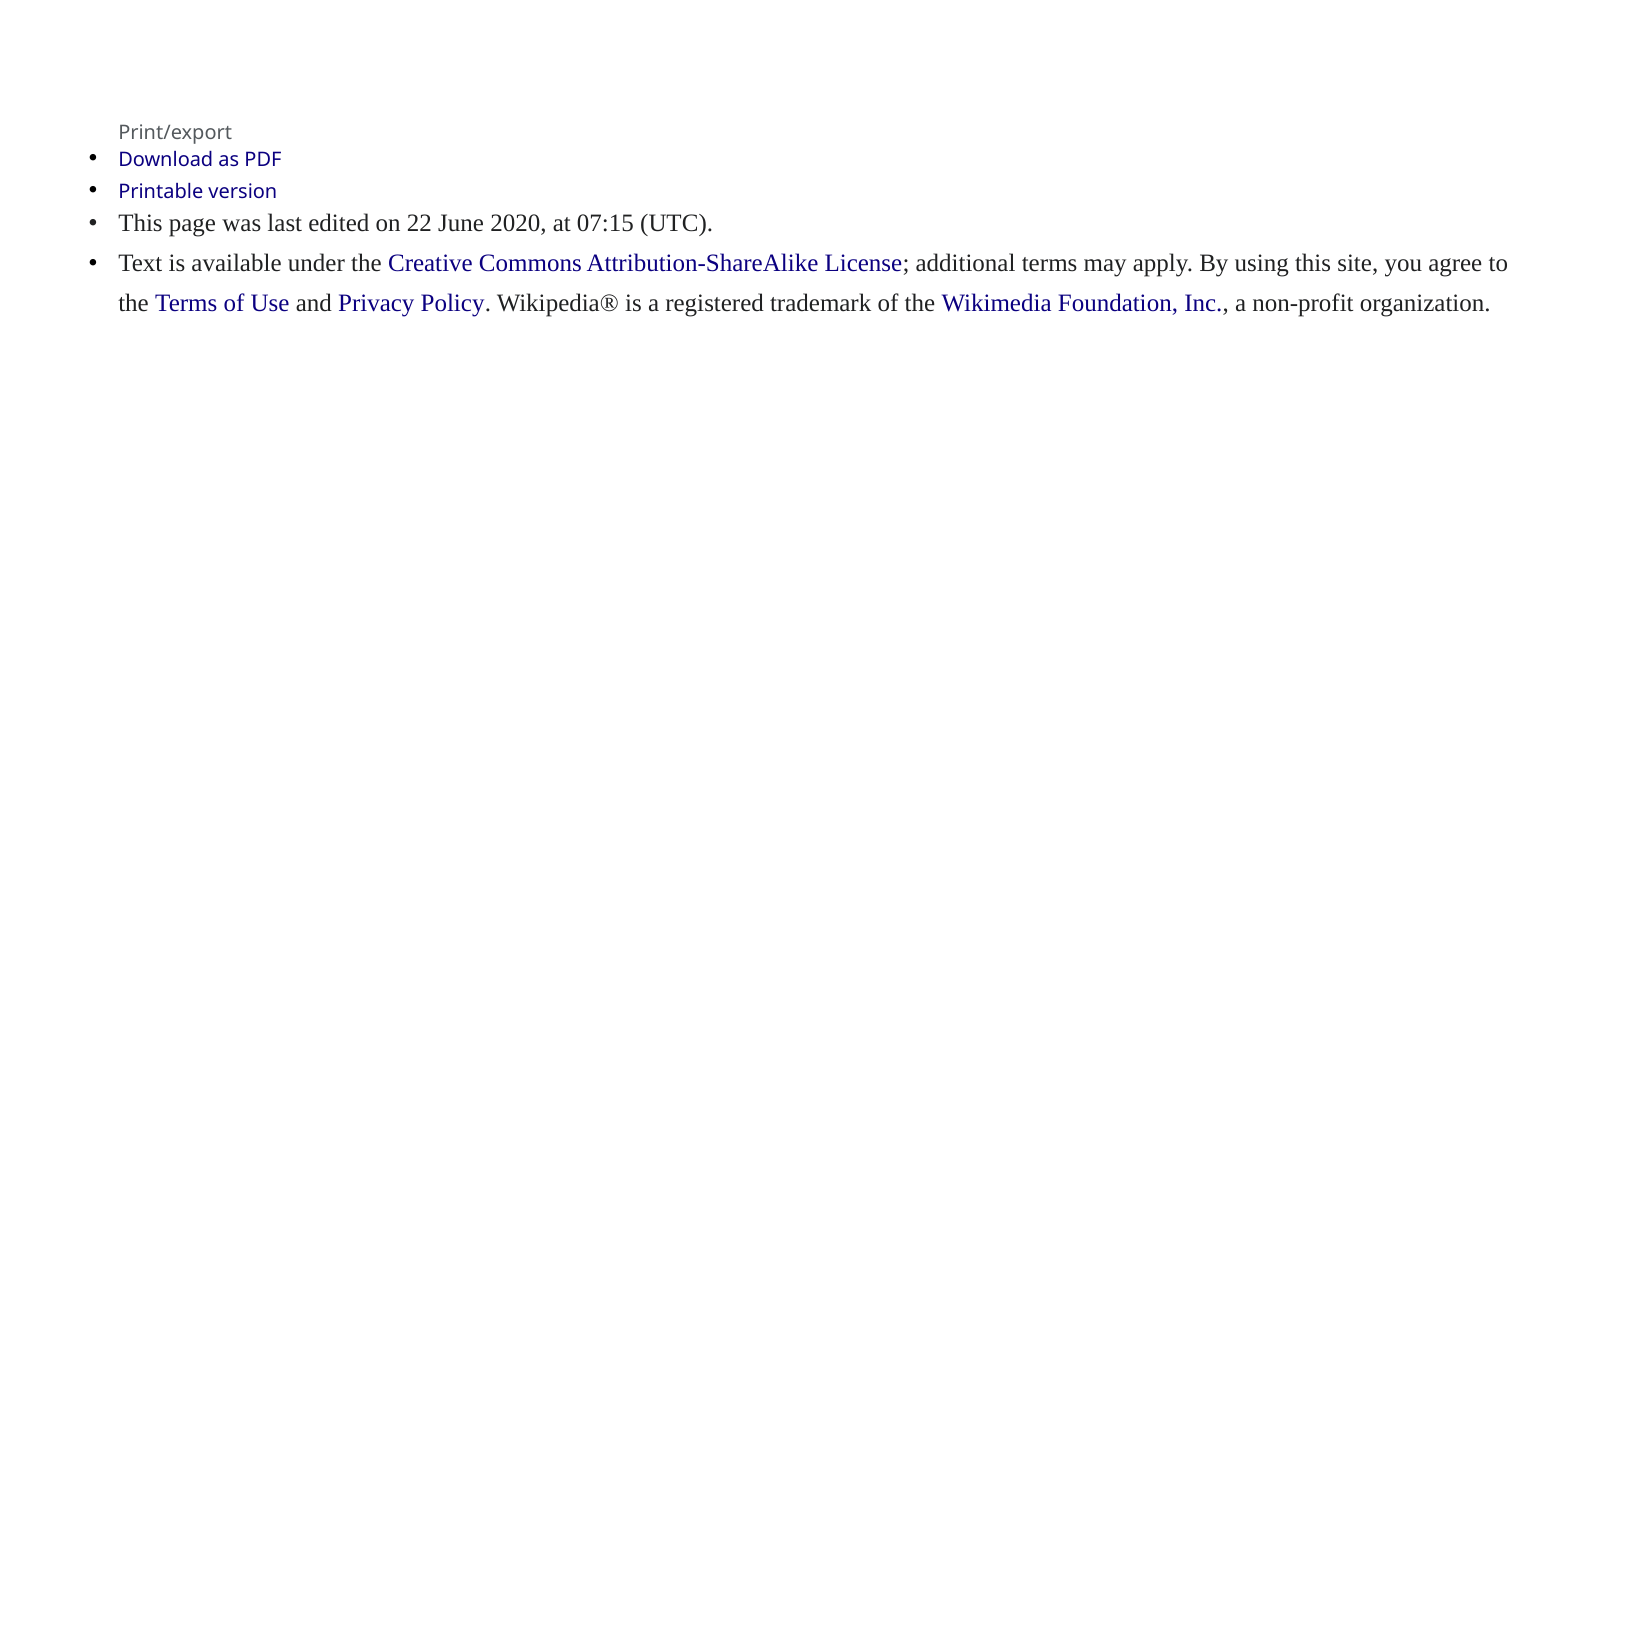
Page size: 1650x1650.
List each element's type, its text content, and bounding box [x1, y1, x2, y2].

list Text is available under the Creative Commons Attribution-ShareAlike License; additional terms may apply. By using this site, you agree to the Terms of Use and Privacy Policy. Wikipedia® is a registered trademark of the Wikimedia Foundation, Inc., a non-profit organization. [118, 248, 1532, 317]
list Printable version [118, 177, 1532, 204]
subtitle Print/export [118, 118, 1532, 145]
list Download as PDF [118, 145, 1532, 173]
list This page was last edited on 22 June 2020, at 07:15 (UTC). [118, 208, 1532, 237]
